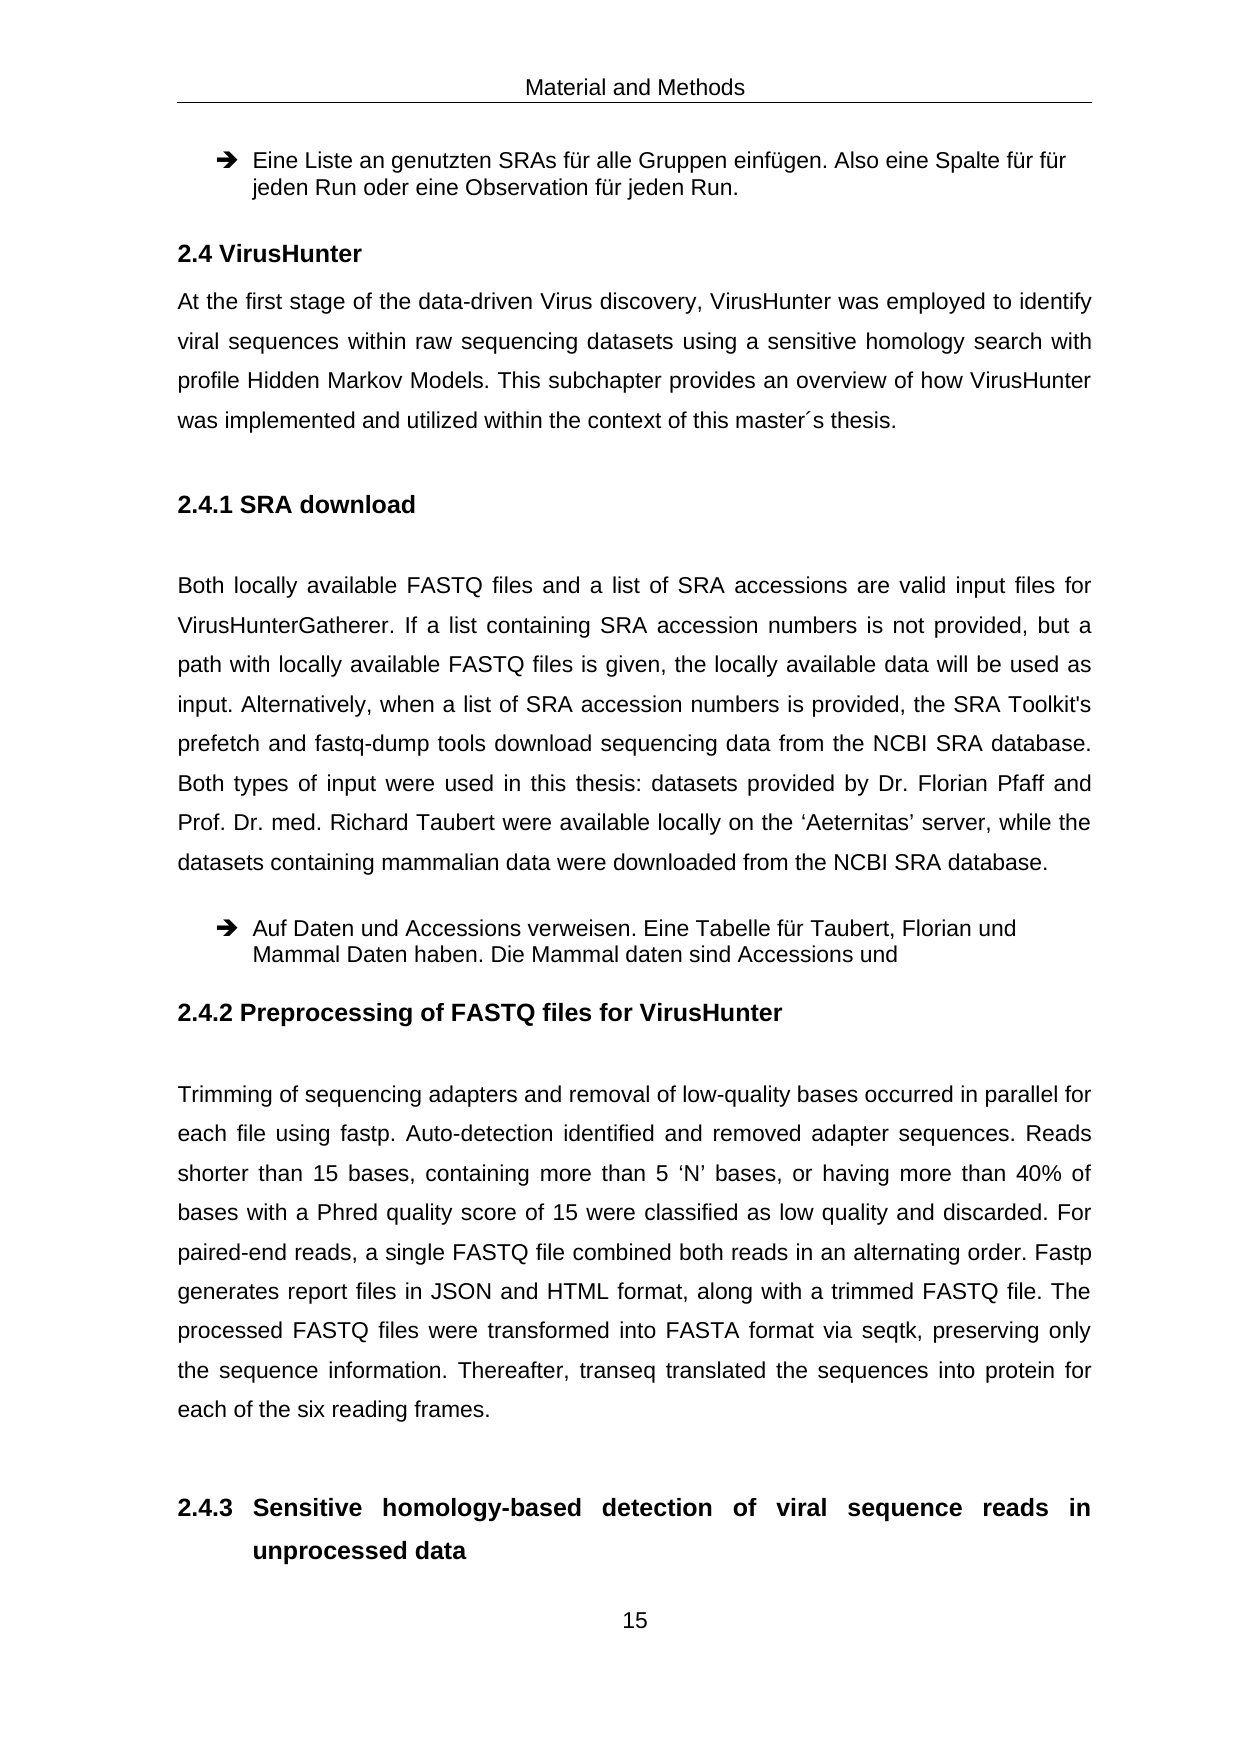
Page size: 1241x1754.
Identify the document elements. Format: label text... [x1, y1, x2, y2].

text At the first stage of the data-driven Virus discovery, VirusHunter was employed to identify viral sequences within raw sequencing datasets using a sensitive homology search with profile Hidden Markov Models. This subchapter provides an overview of how VirusHunter was implemented and utilized within the context of this master´s thesis. [177, 288, 1092, 433]
subtitle 2.4.2 Preprocessing of FASTQ files for VirusHunter [177, 998, 1092, 1027]
subtitle 2.4.1 SRA download [177, 490, 1092, 519]
subtitle 2.4.3 Sensitive homology-based detection of viral sequence reads in unprocessed data [177, 1493, 1092, 1564]
list Auf Daten und Accessions verweisen. Eine Tabelle für Taubert, Florian und Mammal Daten haben. Die Mammal daten sind Accessions und [215, 915, 1092, 967]
text Trimming of sequencing adapters and removal of low-quality bases occurred in parallel for each file using fastp. Auto-detection identified and removed adapter sequences. Reads shorter than 15 bases, containing more than 5 ‘N’ bases, or having more than 40% of bases with a Phred quality score of 15 were classified as low quality and discarded. For paired-end reads, a single FASTQ file combined both reads in an alternating order. Fastp generates report files in JSON and HTML format, along with a trimmed FASTQ file. The processed FASTQ files were transformed into FASTA format via seqtk, preserving only the sequence information. Thereafter, transeq translated the sequences into protein for each of the six reading frames. [177, 1081, 1092, 1423]
text Both locally available FASTQ files and a list of SRA accessions are valid input files for VirusHunterGatherer. If a list containing SRA accession numbers is not provided, but a path with locally available FASTQ files is given, the locally available data will be used as input. Alternatively, when a list of SRA accession numbers is provided, the SRA Toolkit's prefetch and fastq-dump tools download sequencing data from the NCBI SRA database. Both types of input were used in this thesis: datasets provided by Dr. Florian Pfaff and Prof. Dr. med. Richard Taubert were available locally on the ‘Aeternitas’ server, while the datasets containing mammalian data were downloaded from the NCBI SRA database. [177, 572, 1092, 875]
subtitle 2.4 VirusHunter [177, 239, 1092, 268]
list Eine Liste an genutzten SRAs für alle Gruppen einfügen. Also eine Spalte für für jeden Run oder eine Observation für jeden Run. [215, 147, 1092, 200]
